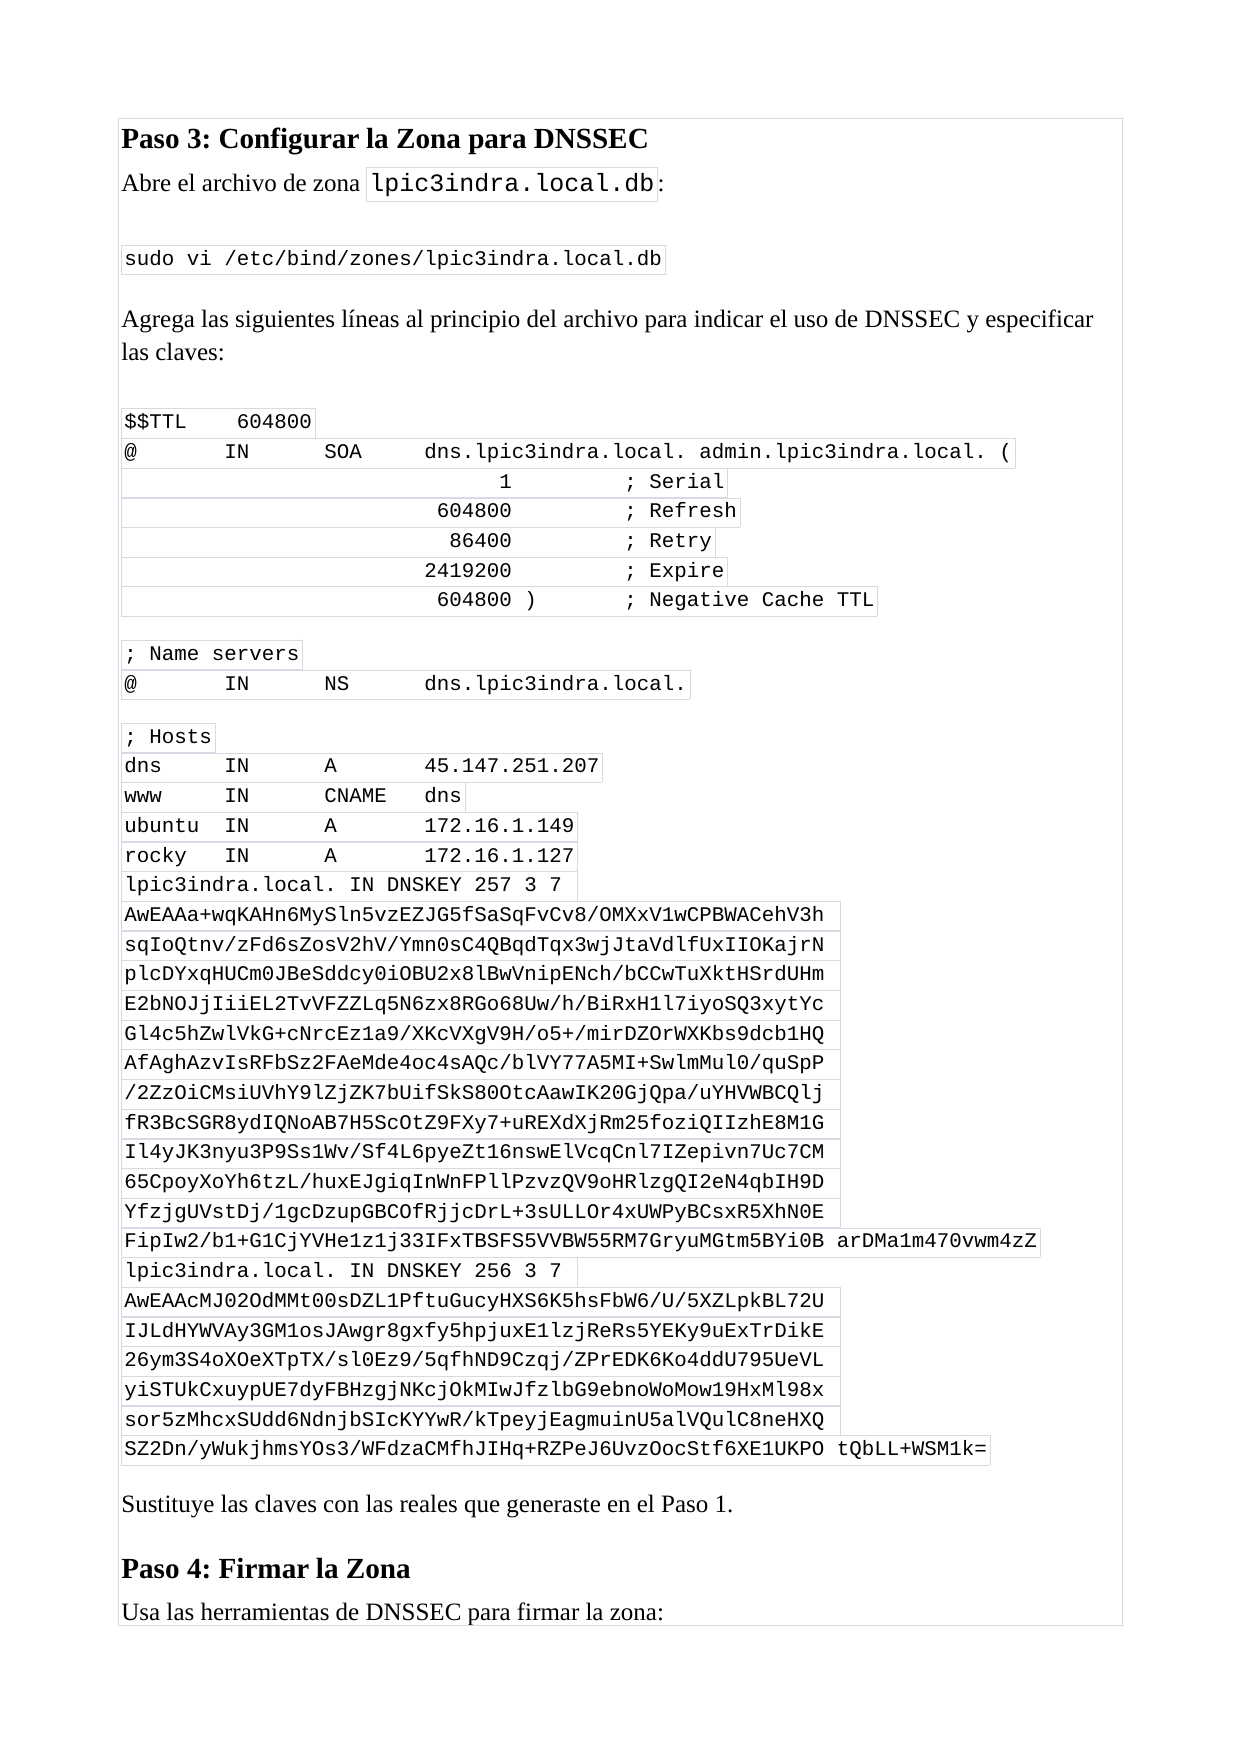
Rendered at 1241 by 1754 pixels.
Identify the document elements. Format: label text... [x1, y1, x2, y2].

text ubuntu IN A 172.16.1.149 [122, 813, 577, 838]
text lpic3indra.local. IN DNSKEY 257 3 7 AwEAAa+wqKAHn6MySln5vzEZJG5fSaSqFvCv8/OMXxV1wCPBWACehV3h sqIoQtnv/zFd6sZosV2hV/Ymn0sC4QBqdTqx3wjJtaVdlfUxIIOKajrN plcDYxqHUCm0JBeSddcy0iOBU2x8lBwVnipENch/bCCwTuXktHSrdUHm E2bNOJjIiiEL2TvVFZZLq5N6zx8RGo68Uw/h/BiRxH1l7iyoSQ3xytYc Gl4c5hZwlVkG+cNrcEz1a9/XKcVXgV9H/o5+/mirDZOrWXKbs9dcb1HQ AfAghAzvIsRFbSz2FAeMde4oc4sAQc/blVY77A5MI+SwlmMul0/quSpP /2ZzOiCMsiUVhY9lZjZK7bUifSkS80OtcAawIK20GjQpa/uYHVWBCQlj fR3BcSGR8ydIQNoAB7H5ScOtZ9FXy7+uREXdXjRm25foziQIIzhE8M1G Il4yJK3nyu3P9Ss1Wv/Sf4L6pyeZt16nswElVcqCnl7IZepivn7Uc7CM 65CpoyXoYh6tzL/huxEJgiqInWnFPllPzvzQV9oHRlzgQI2eN4qbIH9D YfzjgUVstDj/1gcDzupGBCOfRjjcDrL+3sULLOr4xUWPyBCsxR5XhN0E FipIw2/b1+G1CjYVHe1z1j33IFxTBSFS5VVBW55RM7GryuMGtm5BYi0B arDMa1m470vwm4zZ [122, 1080, 840, 1109]
text ; Name servers [119, 637, 1122, 666]
text rocky IN A 172.16.1.127 [122, 843, 577, 868]
text lpic3indra.local. IN DNSKEY 257 3 7 AwEAAa+wqKAHn6MySln5vzEZJG5fSaSqFvCv8/OMXxV1wCPBWACehV3h sqIoQtnv/zFd6sZosV2hV/Ymn0sC4QBqdTqx3wjJtaVdlfUxIIOKajrN plcDYxqHUCm0JBeSddcy0iOBU2x8lBwVnipENch/bCCwTuXktHSrdUHm E2bNOJjIiiEL2TvVFZZLq5N6zx8RGo68Uw/h/BiRxH1l7iyoSQ3xytYc Gl4c5hZwlVkG+cNrcEz1a9/XKcVXgV9H/o5+/mirDZOrWXKbs9dcb1HQ AfAghAzvIsRFbSz2FAeMde4oc4sAQc/blVY77A5MI+SwlmMul0/quSpP /2ZzOiCMsiUVhY9lZjZK7bUifSkS80OtcAawIK20GjQpa/uYHVWBCQlj fR3BcSGR8ydIQNoAB7H5ScOtZ9FXy7+uREXdXjRm25foziQIIzhE8M1G Il4yJK3nyu3P9Ss1Wv/Sf4L6pyeZt16nswElVcqCnl7IZepivn7Uc7CM 65CpoyXoYh6tzL/huxEJgiqInWnFPllPzvzQV9oHRlzgQI2eN4qbIH9D YfzjgUVstDj/1gcDzupGBCOfRjjcDrL+3sULLOr4xUWPyBCsxR5XhN0E FipIw2/b1+G1CjYVHe1z1j33IFxTBSFS5VVBW55RM7GryuMGtm5BYi0B arDMa1m470vwm4zZ [122, 1169, 840, 1198]
text lpic3indra.local. IN DNSKEY 257 3 7 AwEAAa+wqKAHn6MySln5vzEZJG5fSaSqFvCv8/OMXxV1wCPBWACehV3h sqIoQtnv/zFd6sZosV2hV/Ymn0sC4QBqdTqx3wjJtaVdlfUxIIOKajrN plcDYxqHUCm0JBeSddcy0iOBU2x8lBwVnipENch/bCCwTuXktHSrdUHm E2bNOJjIiiEL2TvVFZZLq5N6zx8RGo68Uw/h/BiRxH1l7iyoSQ3xytYc Gl4c5hZwlVkG+cNrcEz1a9/XKcVXgV9H/o5+/mirDZOrWXKbs9dcb1HQ AfAghAzvIsRFbSz2FAeMde4oc4sAQc/blVY77A5MI+SwlmMul0/quSpP /2ZzOiCMsiUVhY9lZjZK7bUifSkS80OtcAawIK20GjQpa/uYHVWBCQlj fR3BcSGR8ydIQNoAB7H5ScOtZ9FXy7+uREXdXjRm25foziQIIzhE8M1G Il4yJK3nyu3P9Ss1Wv/Sf4L6pyeZt16nswElVcqCnl7IZepivn7Uc7CM 65CpoyXoYh6tzL/huxEJgiqInWnFPllPzvzQV9oHRlzgQI2eN4qbIH9D YfzjgUVstDj/1gcDzupGBCOfRjjcDrL+3sULLOr4xUWPyBCsxR5XhN0E FipIw2/b1+G1CjYVHe1z1j33IFxTBSFS5VVBW55RM7GryuMGtm5BYi0B arDMa1m470vwm4zZ [122, 1110, 840, 1138]
subtitle Paso 3: Configurar la Zona para DNSSEC [119, 119, 1122, 155]
text 604800 ) ; Negative Cache TTL [122, 587, 877, 616]
subtitle Paso 4: Firmar la Zona [119, 1548, 1122, 1584]
text @ IN NS dns.lpic3indra.local. [122, 671, 690, 699]
text dns IN A 45.147.251.207 [122, 754, 602, 779]
text sudo vi /etc/bind/zones/lpic3indra.local.db [119, 242, 1122, 274]
text lpic3indra.local. IN DNSKEY 257 3 7 AwEAAa+wqKAHn6MySln5vzEZJG5fSaSqFvCv8/OMXxV1wCPBWACehV3h sqIoQtnv/zFd6sZosV2hV/Ymn0sC4QBqdTqx3wjJtaVdlfUxIIOKajrN plcDYxqHUCm0JBeSddcy0iOBU2x8lBwVnipENch/bCCwTuXktHSrdUHm E2bNOJjIiiEL2TvVFZZLq5N6zx8RGo68Uw/h/BiRxH1l7iyoSQ3xytYc Gl4c5hZwlVkG+cNrcEz1a9/XKcVXgV9H/o5+/mirDZOrWXKbs9dcb1HQ AfAghAzvIsRFbSz2FAeMde4oc4sAQc/blVY77A5MI+SwlmMul0/quSpP /2ZzOiCMsiUVhY9lZjZK7bUifSkS80OtcAawIK20GjQpa/uYHVWBCQlj fR3BcSGR8ydIQNoAB7H5ScOtZ9FXy7+uREXdXjRm25foziQIIzhE8M1G Il4yJK3nyu3P9Ss1Wv/Sf4L6pyeZt16nswElVcqCnl7IZepivn7Uc7CM 65CpoyXoYh6tzL/huxEJgiqInWnFPllPzvzQV9oHRlzgQI2eN4qbIH9D YfzjgUVstDj/1gcDzupGBCOfRjjcDrL+3sULLOr4xUWPyBCsxR5XhN0E FipIw2/b1+G1CjYVHe1z1j33IFxTBSFS5VVBW55RM7GryuMGtm5BYi0B arDMa1m470vwm4zZ [122, 902, 840, 930]
text lpic3indra.local. IN DNSKEY 257 3 7 AwEAAa+wqKAHn6MySln5vzEZJG5fSaSqFvCv8/OMXxV1wCPBWACehV3h sqIoQtnv/zFd6sZosV2hV/Ymn0sC4QBqdTqx3wjJtaVdlfUxIIOKajrN plcDYxqHUCm0JBeSddcy0iOBU2x8lBwVnipENch/bCCwTuXktHSrdUHm E2bNOJjIiiEL2TvVFZZLq5N6zx8RGo68Uw/h/BiRxH1l7iyoSQ3xytYc Gl4c5hZwlVkG+cNrcEz1a9/XKcVXgV9H/o5+/mirDZOrWXKbs9dcb1HQ AfAghAzvIsRFbSz2FAeMde4oc4sAQc/blVY77A5MI+SwlmMul0/quSpP /2ZzOiCMsiUVhY9lZjZK7bUifSkS80OtcAawIK20GjQpa/uYHVWBCQlj fR3BcSGR8ydIQNoAB7H5ScOtZ9FXy7+uREXdXjRm25foziQIIzhE8M1G Il4yJK3nyu3P9Ss1Wv/Sf4L6pyeZt16nswElVcqCnl7IZepivn7Uc7CM 65CpoyXoYh6tzL/huxEJgiqInWnFPllPzvzQV9oHRlzgQI2eN4qbIH9D YfzjgUVstDj/1gcDzupGBCOfRjjcDrL+3sULLOr4xUWPyBCsxR5XhN0E FipIw2/b1+G1CjYVHe1z1j33IFxTBSFS5VVBW55RM7GryuMGtm5BYi0B arDMa1m470vwm4zZ [122, 1021, 840, 1049]
text 2419200 ; Expire [716, 554, 1122, 583]
text [466, 779, 1122, 809]
text ; Hosts [119, 720, 1122, 749]
text lpic3indra.local. IN DNSKEY 257 3 7 AwEAAa+wqKAHn6MySln5vzEZJG5fSaSqFvCv8/OMXxV1wCPBWACehV3h sqIoQtnv/zFd6sZosV2hV/Ymn0sC4QBqdTqx3wjJtaVdlfUxIIOKajrN plcDYxqHUCm0JBeSddcy0iOBU2x8lBwVnipENch/bCCwTuXktHSrdUHm E2bNOJjIiiEL2TvVFZZLq5N6zx8RGo68Uw/h/BiRxH1l7iyoSQ3xytYc Gl4c5hZwlVkG+cNrcEz1a9/XKcVXgV9H/o5+/mirDZOrWXKbs9dcb1HQ AfAghAzvIsRFbSz2FAeMde4oc4sAQc/blVY77A5MI+SwlmMul0/quSpP /2ZzOiCMsiUVhY9lZjZK7bUifSkS80OtcAawIK20GjQpa/uYHVWBCQlj fR3BcSGR8ydIQNoAB7H5ScOtZ9FXy7+uREXdXjRm25foziQIIzhE8M1G Il4yJK3nyu3P9Ss1Wv/Sf4L6pyeZt16nswElVcqCnl7IZepivn7Uc7CM 65CpoyXoYh6tzL/huxEJgiqInWnFPllPzvzQV9oHRlzgQI2eN4qbIH9D YfzjgUVstDj/1gcDzupGBCOfRjjcDrL+3sULLOr4xUWPyBCsxR5XhN0E FipIw2/b1+G1CjYVHe1z1j33IFxTBSFS5VVBW55RM7GryuMGtm5BYi0B arDMa1m470vwm4zZ [122, 961, 840, 990]
text www IN CNAME dns [122, 783, 465, 809]
text lpic3indra.local. IN DNSKEY 257 3 7 AwEAAa+wqKAHn6MySln5vzEZJG5fSaSqFvCv8/OMXxV1wCPBWACehV3h sqIoQtnv/zFd6sZosV2hV/Ymn0sC4QBqdTqx3wjJtaVdlfUxIIOKajrN plcDYxqHUCm0JBeSddcy0iOBU2x8lBwVnipENch/bCCwTuXktHSrdUHm E2bNOJjIiiEL2TvVFZZLq5N6zx8RGo68Uw/h/BiRxH1l7iyoSQ3xytYc Gl4c5hZwlVkG+cNrcEz1a9/XKcVXgV9H/o5+/mirDZOrWXKbs9dcb1HQ AfAghAzvIsRFbSz2FAeMde4oc4sAQc/blVY77A5MI+SwlmMul0/quSpP /2ZzOiCMsiUVhY9lZjZK7bUifSkS80OtcAawIK20GjQpa/uYHVWBCQlj fR3BcSGR8ydIQNoAB7H5ScOtZ9FXy7+uREXdXjRm25foziQIIzhE8M1G Il4yJK3nyu3P9Ss1Wv/Sf4L6pyeZt16nswElVcqCnl7IZepivn7Uc7CM 65CpoyXoYh6tzL/huxEJgiqInWnFPllPzvzQV9oHRlzgQI2eN4qbIH9D YfzjgUVstDj/1gcDzupGBCOfRjjcDrL+3sULLOr4xUWPyBCsxR5XhN0E FipIw2/b1+G1CjYVHe1z1j33IFxTBSFS5VVBW55RM7GryuMGtm5BYi0B arDMa1m470vwm4zZ [122, 1140, 840, 1168]
text 86400 ; Retry [122, 524, 1122, 554]
text 604800 ; Refresh [122, 499, 740, 524]
text Abre el archivo de zona lpic3indra.local.db: [119, 164, 1122, 202]
text @ IN SOA dns.lpic3indra.local. admin.lpic3indra.local. ( [316, 435, 1122, 465]
text lpic3indra.local. IN DNSKEY 257 3 7 AwEAAa+wqKAHn6MySln5vzEZJG5fSaSqFvCv8/OMXxV1wCPBWACehV3h sqIoQtnv/zFd6sZosV2hV/Ymn0sC4QBqdTqx3wjJtaVdlfUxIIOKajrN plcDYxqHUCm0JBeSddcy0iOBU2x8lBwVnipENch/bCCwTuXktHSrdUHm E2bNOJjIiiEL2TvVFZZLq5N6zx8RGo68Uw/h/BiRxH1l7iyoSQ3xytYc Gl4c5hZwlVkG+cNrcEz1a9/XKcVXgV9H/o5+/mirDZOrWXKbs9dcb1HQ AfAghAzvIsRFbSz2FAeMde4oc4sAQc/blVY77A5MI+SwlmMul0/quSpP /2ZzOiCMsiUVhY9lZjZK7bUifSkS80OtcAawIK20GjQpa/uYHVWBCQlj fR3BcSGR8ydIQNoAB7H5ScOtZ9FXy7+uREXdXjRm25foziQIIzhE8M1G Il4yJK3nyu3P9Ss1Wv/Sf4L6pyeZt16nswElVcqCnl7IZepivn7Uc7CM 65CpoyXoYh6tzL/huxEJgiqInWnFPllPzvzQV9oHRlzgQI2eN4qbIH9D YfzjgUVstDj/1gcDzupGBCOfRjjcDrL+3sULLOr4xUWPyBCsxR5XhN0E FipIw2/b1+G1CjYVHe1z1j33IFxTBSFS5VVBW55RM7GryuMGtm5BYi0B arDMa1m470vwm4zZ [122, 1229, 1040, 1254]
text lpic3indra.local. IN DNSKEY 257 3 7 AwEAAa+wqKAHn6MySln5vzEZJG5fSaSqFvCv8/OMXxV1wCPBWACehV3h sqIoQtnv/zFd6sZosV2hV/Ymn0sC4QBqdTqx3wjJtaVdlfUxIIOKajrN plcDYxqHUCm0JBeSddcy0iOBU2x8lBwVnipENch/bCCwTuXktHSrdUHm E2bNOJjIiiEL2TvVFZZLq5N6zx8RGo68Uw/h/BiRxH1l7iyoSQ3xytYc Gl4c5hZwlVkG+cNrcEz1a9/XKcVXgV9H/o5+/mirDZOrWXKbs9dcb1HQ AfAghAzvIsRFbSz2FAeMde4oc4sAQc/blVY77A5MI+SwlmMul0/quSpP /2ZzOiCMsiUVhY9lZjZK7bUifSkS80OtcAawIK20GjQpa/uYHVWBCQlj fR3BcSGR8ydIQNoAB7H5ScOtZ9FXy7+uREXdXjRm25foziQIIzhE8M1G Il4yJK3nyu3P9Ss1Wv/Sf4L6pyeZt16nswElVcqCnl7IZepivn7Uc7CM 65CpoyXoYh6tzL/huxEJgiqInWnFPllPzvzQV9oHRlzgQI2eN4qbIH9D YfzjgUVstDj/1gcDzupGBCOfRjjcDrL+3sULLOr4xUWPyBCsxR5XhN0E FipIw2/b1+G1CjYVHe1z1j33IFxTBSFS5VVBW55RM7GryuMGtm5BYi0B arDMa1m470vwm4zZ [122, 932, 840, 960]
text 1 ; Serial [122, 465, 1122, 494]
text ubuntu IN A 172.16.1.149 [466, 809, 1122, 838]
text 604800 ; Refresh [728, 494, 1122, 524]
text lpic3indra.local. IN DNSKEY 257 3 7 AwEAAa+wqKAHn6MySln5vzEZJG5fSaSqFvCv8/OMXxV1wCPBWACehV3h sqIoQtnv/zFd6sZosV2hV/Ymn0sC4QBqdTqx3wjJtaVdlfUxIIOKajrN plcDYxqHUCm0JBeSddcy0iOBU2x8lBwVnipENch/bCCwTuXktHSrdUHm E2bNOJjIiiEL2TvVFZZLq5N6zx8RGo68Uw/h/BiRxH1l7iyoSQ3xytYc Gl4c5hZwlVkG+cNrcEz1a9/XKcVXgV9H/o5+/mirDZOrWXKbs9dcb1HQ AfAghAzvIsRFbSz2FAeMde4oc4sAQc/blVY77A5MI+SwlmMul0/quSpP /2ZzOiCMsiUVhY9lZjZK7bUifSkS80OtcAawIK20GjQpa/uYHVWBCQlj fR3BcSGR8ydIQNoAB7H5ScOtZ9FXy7+uREXdXjRm25foziQIIzhE8M1G Il4yJK3nyu3P9Ss1Wv/Sf4L6pyeZt16nswElVcqCnl7IZepivn7Uc7CM 65CpoyXoYh6tzL/huxEJgiqInWnFPllPzvzQV9oHRlzgQI2eN4qbIH9D YfzjgUVstDj/1gcDzupGBCOfRjjcDrL+3sULLOr4xUWPyBCsxR5XhN0E FipIw2/b1+G1CjYVHe1z1j33IFxTBSFS5VVBW55RM7GryuMGtm5BYi0B arDMa1m470vwm4zZ [122, 1050, 840, 1079]
text lpic3indra.local. IN DNSKEY 257 3 7 AwEAAa+wqKAHn6MySln5vzEZJG5fSaSqFvCv8/OMXxV1wCPBWACehV3h sqIoQtnv/zFd6sZosV2hV/Ymn0sC4QBqdTqx3wjJtaVdlfUxIIOKajrN plcDYxqHUCm0JBeSddcy0iOBU2x8lBwVnipENch/bCCwTuXktHSrdUHm E2bNOJjIiiEL2TvVFZZLq5N6zx8RGo68Uw/h/BiRxH1l7iyoSQ3xytYc Gl4c5hZwlVkG+cNrcEz1a9/XKcVXgV9H/o5+/mirDZOrWXKbs9dcb1HQ AfAghAzvIsRFbSz2FAeMde4oc4sAQc/blVY77A5MI+SwlmMul0/quSpP /2ZzOiCMsiUVhY9lZjZK7bUifSkS80OtcAawIK20GjQpa/uYHVWBCQlj fR3BcSGR8ydIQNoAB7H5ScOtZ9FXy7+uREXdXjRm25foziQIIzhE8M1G Il4yJK3nyu3P9Ss1Wv/Sf4L6pyeZt16nswElVcqCnl7IZepivn7Uc7CM 65CpoyXoYh6tzL/huxEJgiqInWnFPllPzvzQV9oHRlzgQI2eN4qbIH9D YfzjgUVstDj/1gcDzupGBCOfRjjcDrL+3sULLOr4xUWPyBCsxR5XhN0E FipIw2/b1+G1CjYVHe1z1j33IFxTBSFS5VVBW55RM7GryuMGtm5BYi0B arDMa1m470vwm4zZ [122, 1199, 840, 1227]
text dns IN A 45.147.251.207 [216, 749, 1122, 779]
text lpic3indra.local. IN DNSKEY 256 3 7 AwEAAcMJ02OdMMt00sDZL1PftuGucyHXS6K5hsFbW6/U/5XZLpkBL72U IJLdHYWVAy3GM1osJAwgr8gxfy5hpjuxE1lzjReRs5YEKy9uExTrDikE 26ym3S4oXOeXTpTX/sl0Ez9/5qfhND9Czqj/ZPrEDK6Ko4ddU795UeVL yiSTUkCxuypUE7dyFBHzgjNKcjOkMIwJfzlbG9ebnoWoMow19HxMl98x sor5zMhcxSUdd6NdnjbSIcKYYwR/kTpeyjEagmuinU5alVQulC8neHXQ SZ2Dn/yWukjhmsYOs3/WFdzaCMfhJIHq+RZPeJ6UvzOocStf6XE1UKPO tQbLL+WSM1k= [122, 1254, 1122, 1465]
text 2419200 ; Expire [122, 558, 727, 583]
text $$TTL 604800 [119, 405, 1122, 435]
text @ IN SOA dns.lpic3indra.local. admin.lpic3indra.local. ( [122, 439, 1015, 465]
text [578, 838, 1122, 868]
text Sustituye las claves con las reales que generaste en el Paso 1. [119, 1486, 1122, 1517]
text Agrega las siguientes líneas al principio del archivo para indicar el uso de DNSSEC y especificar las claves: [119, 301, 1122, 366]
text lpic3indra.local. IN DNSKEY 257 3 7 AwEAAa+wqKAHn6MySln5vzEZJG5fSaSqFvCv8/OMXxV1wCPBWACehV3h sqIoQtnv/zFd6sZosV2hV/Ymn0sC4QBqdTqx3wjJtaVdlfUxIIOKajrN plcDYxqHUCm0JBeSddcy0iOBU2x8lBwVnipENch/bCCwTuXktHSrdUHm E2bNOJjIiiEL2TvVFZZLq5N6zx8RGo68Uw/h/BiRxH1l7iyoSQ3xytYc Gl4c5hZwlVkG+cNrcEz1a9/XKcVXgV9H/o5+/mirDZOrWXKbs9dcb1HQ AfAghAzvIsRFbSz2FAeMde4oc4sAQc/blVY77A5MI+SwlmMul0/quSpP /2ZzOiCMsiUVhY9lZjZK7bUifSkS80OtcAawIK20GjQpa/uYHVWBCQlj fR3BcSGR8ydIQNoAB7H5ScOtZ9FXy7+uREXdXjRm25foziQIIzhE8M1G Il4yJK3nyu3P9Ss1Wv/Sf4L6pyeZt16nswElVcqCnl7IZepivn7Uc7CM 65CpoyXoYh6tzL/huxEJgiqInWnFPllPzvzQV9oHRlzgQI2eN4qbIH9D YfzjgUVstDj/1gcDzupGBCOfRjjcDrL+3sULLOr4xUWPyBCsxR5XhN0E FipIw2/b1+G1CjYVHe1z1j33IFxTBSFS5VVBW55RM7GryuMGtm5BYi0B arDMa1m470vwm4zZ [122, 991, 840, 1020]
text Usa las herramientas de DNSSEC para firmar la zona: [119, 1594, 1122, 1625]
text 604800 ) ; Negative Cache TTL [728, 583, 1122, 616]
text @ IN NS dns.lpic3indra.local. [303, 666, 1122, 699]
text lpic3indra.local. IN DNSKEY 257 3 7 AwEAAa+wqKAHn6MySln5vzEZJG5fSaSqFvCv8/OMXxV1wCPBWACehV3h sqIoQtnv/zFd6sZosV2hV/Ymn0sC4QBqdTqx3wjJtaVdlfUxIIOKajrN plcDYxqHUCm0JBeSddcy0iOBU2x8lBwVnipENch/bCCwTuXktHSrdUHm E2bNOJjIiiEL2TvVFZZLq5N6zx8RGo68Uw/h/BiRxH1l7iyoSQ3xytYc Gl4c5hZwlVkG+cNrcEz1a9/XKcVXgV9H/o5+/mirDZOrWXKbs9dcb1HQ AfAghAzvIsRFbSz2FAeMde4oc4sAQc/blVY77A5MI+SwlmMul0/quSpP /2ZzOiCMsiUVhY9lZjZK7bUifSkS80OtcAawIK20GjQpa/uYHVWBCQlj fR3BcSGR8ydIQNoAB7H5ScOtZ9FXy7+uREXdXjRm25foziQIIzhE8M1G Il4yJK3nyu3P9Ss1Wv/Sf4L6pyeZt16nswElVcqCnl7IZepivn7Uc7CM 65CpoyXoYh6tzL/huxEJgiqInWnFPllPzvzQV9oHRlzgQI2eN4qbIH9D YfzjgUVstDj/1gcDzupGBCOfRjjcDrL+3sULLOr4xUWPyBCsxR5XhN0E FipIw2/b1+G1CjYVHe1z1j33IFxTBSFS5VVBW55RM7GryuMGtm5BYi0B arDMa1m470vwm4zZ [578, 868, 1122, 1254]
